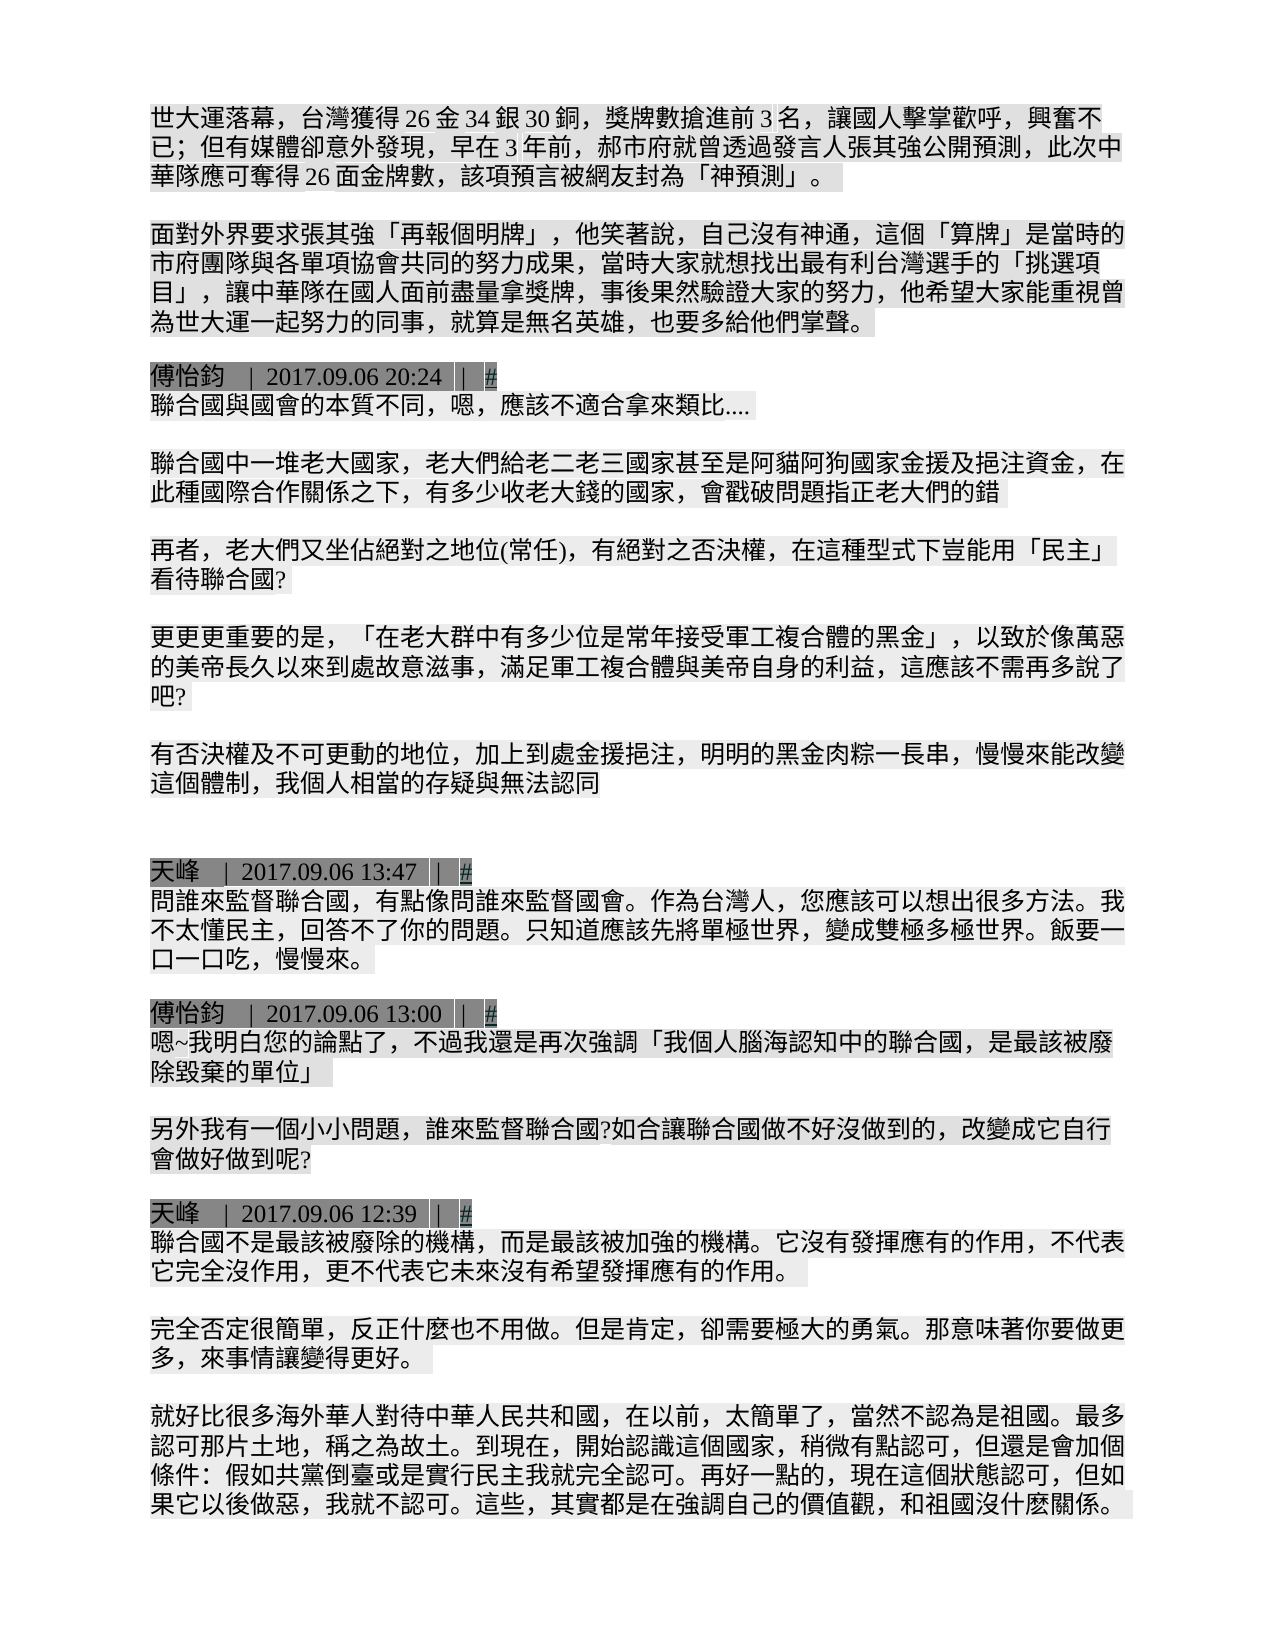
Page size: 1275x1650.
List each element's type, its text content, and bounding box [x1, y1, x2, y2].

text 天峰 | 2017.09.06 12:39 | # [150, 1199, 1125, 1228]
text 傅怡鈞 | 2017.09.06 20:24 | # [150, 362, 1125, 391]
text 傅怡鈞 | 2017.09.06 13:00 | # [150, 999, 1125, 1028]
text https://m.nownews.com/news/2604451 我記得柯p剛上任對舉辦世大運是不屑，且很多看法是不專業的。 其中也把他請來的體育官員氣的掛冠求去。 很多工作發包，宣傳行銷則在跌跌撞撞中完成，讓人捏了把冷汗。 自己也自嘲要把他平安度過就好。 如今在體育選手的表現不錯下，整個情勢逆轉，則他就搖身變成大功臣。 只能說這個社會的造神抹黑，顛倒黑白，洗腦的功力已經無與倫比。 -------------------------------------------------------------------------- 世大運造謠解碼 揭 暗黑網軍踩郝捧柯 台北世大運風光落幕，相較於台北市長柯P支持度水漲船高，全力爭取世大運主辦權的前市長郝龍斌，卻身陷抹黑難脫身。 儘管郝市府團隊，在賽前即替中華隊爭取奪牌利基，3年前斷言金牌數的「神預言」也全數兌現，但郝臉書卻仍遭「暗黑網軍」引用錯誤報導，大量攻擊洗版，意欲抹殺郝團隊的努力，不僅世大運網球選手冒酷暑比賽，要郝負責，監察院已調查完畢、還郝清白的「蓋錯游泳池」，也被舊事重提抹黑，令人起疑網軍「捧柯打郝」的背後原因，極不單純。 台北世大運上周圓滿落幕，台灣以26金、34銀、30銅，得牌數世界排名第三，不僅中華代表隊成為台灣英雄，與世大運有關的政治人物，支持度大都上升，柯P就是最明顯的例子，唯有曾親赴布魯塞爾向各國拉票拉票，積極建設軟硬體的郝龍斌，卻在世大運期間，飽受網軍攻擊，並遭有心人引述過往錯誤報導留言洗版，讓郝成為暗黑網軍攻擊下，「有功無賞」的受害者。 挑對自選賽 網攻掀舊帳 「郝臉書留言數平日大多1、2百則，世大運期間留言數卻動輒2、3千，許多發言還選在凌晨2、3點間大量湧入，確實很像網軍帶風向的攻擊手法。」一位曾在選舉時被網軍大量攻擊的藍委私下指出。 據了解，郝因已卸任市長，不想掠人之美，直至8月18日（世大運開幕前天）起，才在臉書上談世大運，一開始留言人數無明顯增減，但直至郝龍斌8月27日早上，在臉書中提到主辦城市專屬優勢「世大運挑選項目」，間接促成此次世大運中華代表隊金牌數破表，臉書留言數即從平日1、2百人暴增至3千多人，多數是半夜湧進，不僅酸他「愛沾光」「快去選里長」，還引述郝任內被爆建不合格游泳池、刪除網球中心戶外網球場屋頂等負面報導，郝粉則反嗆「就是想讓柯P獨享光環」。 一名市府官員私下感嘆，此次世大運成功關鍵是選手得牌破紀錄，而如此亮眼的成績，確實是因當年選辦項目策略成功；而且郝不但爭辦世大運有功，6年籌備期，郝任期也超過一半，網軍以「想沾光」「收割」來批評郝，實在不公允。尤其世大運期間有網路媒體，反覆引用某親綠電子報2012年評論文章〈從游泳池見證馬郝的無能與浪費〉，內文稱北市好不容易取得2017世大運主辦權，但預定世大運使用的北體游泳館剛花12億元新建，卻因場地不符國際規定，還得再花費20億元新建一座「郝浪費的游泳池」，也讓鄉民反覆引用此錯誤報導。 蓋錯泳池?! 監委還公道 但網友知其一、不知其二，該項指控其實早經監院主動調查，負責查案的還是親綠的前台聯監委錢林惠君，她在結案報告中清楚釋疑，還要求北市府應盡速對外說明澄清不實謠言。據調查，2009年聽奧舉辦前落成的松山運動中心，泳池原本就只規劃為市民運動中心，北體天母院區的游泳池才是為聽奧設計，但因環評因素，未能在聽奧前落成，北市府不得已才將聽奧泳賽，移到新竹舉行。再者，天母院區泳池興建時，規格符合當年國際泳聯（FINA）的標準，惟後來國際標準再變，才無法舉辦比賽，世大運泳賽便改到林口的國體大，以組合式泳池舉行。 但言者諄諄、聽者藐藐，部分有心人士仍不斷轉傳，讓許多網友不假思索就相信「郝龍斌蓋錯游泳池」的失真舊文，久而久之，錯的也被當成對的。 不僅「蓋錯游泳池」的錯誤報導重覆轉傳，連此次網球賽事在高溫下進行，部分網友都將矛頭轉向郝龍斌，認為是郝刪除預算，導致網球場沒有屋頂。對此，官員坦承當年中華民國網球協會確曾爭取，網球場比照四大職網賽，增蓋移動式屋頂，但當時綠營痛批高達33億元的網球中心「太花錢」，郝為省錢，國際大學運動總會（FISU）又堅持網球是陽光運動須在戶外比賽，郝最後評估網球中心同時設計有一座同樣席次的室內球場，不需要再多花2億元在露天球場蓋屋頂。官員說，當年也有許多鄉民痛批郝市府要花2億元蓋露天球場屋頂，簡直是「白癡」，如今又回頭罵郝「砍屋頂」，實在標準不一致，只是針對人而已。 網球酷熱賽 選手應調適 郝後來在臉書PO出網球中心室內球場照片，反問今年6月世大運網球會前賽，曾因下雨從室外改為室內，若下雨可改至室內比賽，天氣炎熱，當然同樣可移至室內球場舉行，為何有室內球場不用，卻質疑露天球場為何沒頂？讓人哭笑不得。 而世大運執委會發言人楊景棠的說法，也讓痛批郝砍屋頂的酸民語塞。根據市府說法，原來當時室內球場正在做選手暖身使用；楊並舉法網為例強調，國際網球賽常在酷熱天氣舉行，是選手應努力克服的挑戰。 中華民國網協副祕書長王凌華更直言，「就算當年真蓋好屋頂也恐難使用」，因FISU堅持網球賽必須戶外舉行，除非下雨才能移至室內。至於外傳世大運網球賽有選手因高溫體力不支、甚至中斷後續賽事，他反駁「從未聽說哪位選手或教練抗議天熱」，至於中斷賽事的原因，「那就得去問該選手」。 某位前市府官員表示，其實郝提「選辦項目」之事才被網軍攻擊，因此事一語道破此次世大運成功舉辦的關鍵。國人因見到台灣選手奪牌連連，深受感動，才與世大運產生共鳴，反轉賽前不被看好窘境，連世大運執行長蘇麗瓊都坦言，選手的傑出表現和台灣民眾的熱情，打破了台灣過去不喜歡買票看比賽的習慣，民眾熱情進場加油，更給選手非常多的力量。 中華民國滑輪溜冰協會理事長張朝國也說，世大運必辦運動項目僅14項，他很感謝郝前市長及體委會，在3年前利用地主國權力，將滑輪溜冰、舉重等7項目列入「選辦項目」，讓我國好手有表現機會。在在凸顯世大運的成功，歷經許多人的努力，6年的辛苦籌備，不是誰能「一人獨占」，若有特定人士想利用網軍帶風向抹殺政治立場不同者的努力，終將被看破手腳，適得其反。 郝團隊 神預測金牌數 世大運落幕，台灣獲得26金34銀30銅，獎牌數搶進前3名，讓國人擊掌歡呼，興奮不已；但有媒體卻意外發現，早在3年前，郝市府就曾透過發言人張其強公開預測，此次中華隊應可奪得26面金牌數，該項預言被網友封為「神預測」。 面對外界要求張其強「再報個明牌」，他笑著說，自己沒有神通，這個「算牌」是當時的市府團隊與各單項協會共同的努力成果，當時大家就想找出最有利台灣選手的「挑選項目」，讓中華隊在國人面前盡量拿獎牌，事後果然驗證大家的努力，他希望大家能重視曾為世大運一起努力的同事，就算是無名英雄，也要多給他們掌聲。 [150, 75, 1125, 337]
text 天峰 | 2017.09.06 13:47 | # [150, 857, 1125, 887]
text 問誰來監督聯合國，有點像問誰來監督國會。作為台灣人，您應該可以想出很多方法。我不太懂民主，回答不了你的問題。只知道應該先將單極世界，變成雙極多極世界。飯要一口一口吃，慢慢來。 [150, 887, 1125, 974]
text 聯合國與國會的本質不同，嗯，應該不適合拿來類比.... 聯合國中一堆老大國家，老大們給老二老三國家甚至是阿貓阿狗國家金援及挹注資金，在此種國際合作關係之下，有多少收老大錢的國家，會戳破問題指正老大們的錯 再者，老大們又坐佔絕對之地位(常任)，有絕對之否決權，在這種型式下豈能用「民主」看待聯合國? 更更更重要的是，「在老大群中有多少位是常年接受軍工複合體的黑金」，以致於像萬惡的美帝長久以來到處故意滋事，滿足軍工複合體與美帝自身的利益，這應該不需再多說了吧? 有否決權及不可更動的地位，加上到處金援挹注，明明的黑金肉粽一長串，慢慢來能改變這個體制，我個人相當的存疑與無法認同 [150, 391, 1125, 798]
text 聯合國不是最該被廢除的機構，而是最該被加強的機構。它沒有發揮應有的作用，不代表它完全沒作用，更不代表它未來沒有希望發揮應有的作用。 完全否定很簡單，反正什麼也不用做。但是肯定，卻需要極大的勇氣。那意味著你要做更多，來事情讓變得更好。 就好比很多海外華人對待中華人民共和國，在以前，太簡單了，當然不認為是祖國。最多認可那片土地，稱之為故土。到現在，開始認識這個國家，稍微有點認可，但還是會加個條件：假如共黨倒臺或是實行民主我就完全認可。再好一點的，現在這個狀態認可，但如果它以後做惡，我就不認可。這些，其實都是在強調自己的價值觀，和祖國沒什麽關係。 大陸人對於中華人民共和國就不同了，這就是我們的國家，沒有任何條件。好的我們驕傲，不好的我們要努力讓它變得更好。說好听點，這就是主人翁精神，說普通點，就是参与感。對於中國，對於聯合國，有參與感，自然想它更好。沒有參與感，自然無視甚至否定是最簡單的。 [150, 1228, 1125, 1548]
text 嗯~我明白您的論點了，不過我還是再次強調「我個人腦海認知中的聯合國，是最該被廢除毀棄的單位」 另外我有一個小小問題，誰來監督聯合國?如合讓聯合國做不好沒做到的，改變成它自行會做好做到呢? [150, 1028, 1125, 1174]
